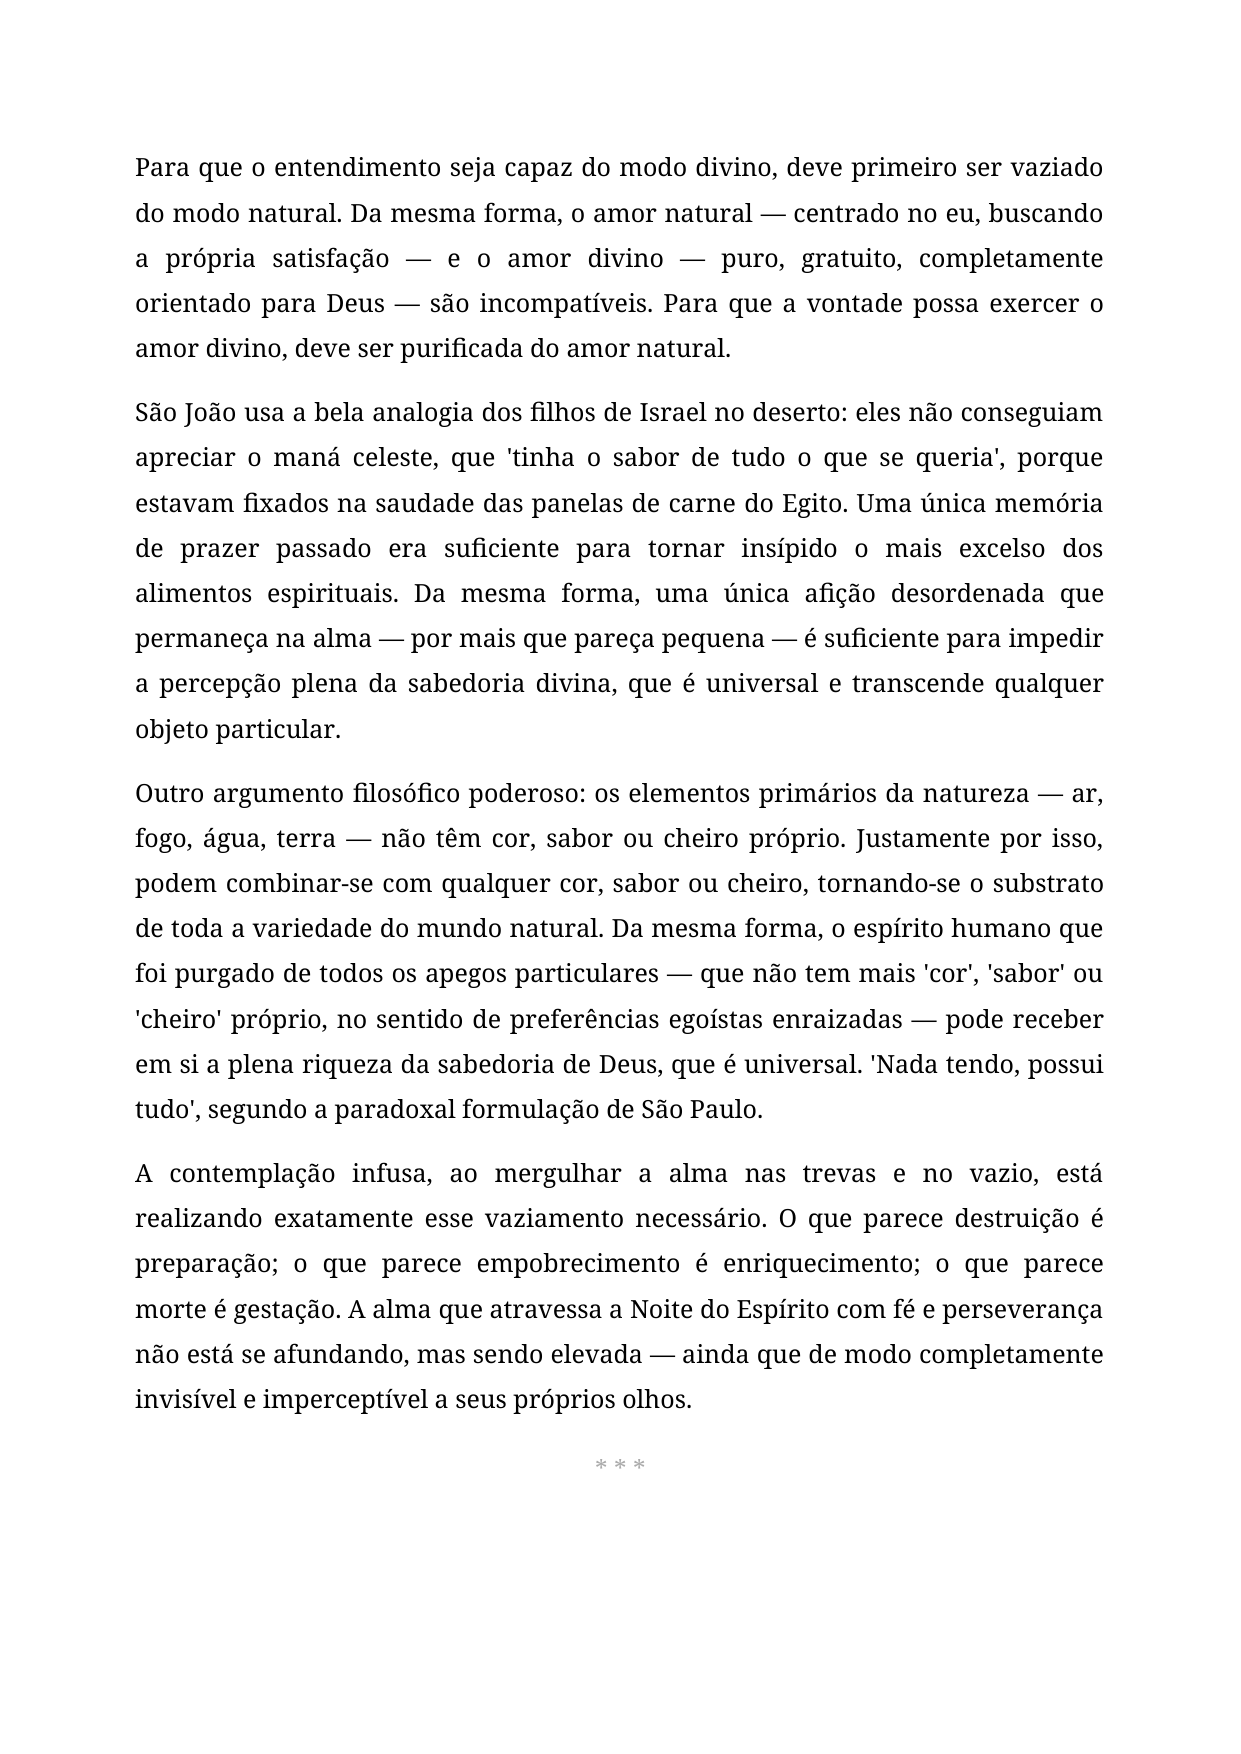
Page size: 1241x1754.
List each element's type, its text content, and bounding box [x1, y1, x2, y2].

text A contemplação infusa, ao mergulhar a alma nas trevas e no vazio, está realizando exatamente esse vaziamento necessário. O que parece destruição é preparação; o que parece empobrecimento é enriquecimento; o que parece morte é gestação. A alma que atravessa a Noite do Espírito com fé e perseverança não está se afundando, mas sendo elevada — ainda que de modo completamente invisível e imperceptível a seus próprios olhos. [135, 1156, 1105, 1416]
text Outro argumento filosófico poderoso: os elementos primários da natureza — ar, fogo, água, terra — não têm cor, sabor ou cheiro próprio. Justamente por isso, podem combinar-se com qualquer cor, sabor ou cheiro, tornando-se o substrato de toda a variedade do mundo natural. Da mesma forma, o espírito humano que foi purgado de todos os apegos particulares — que não tem mais 'cor', 'sabor' ou 'cheiro' próprio, no sentido de preferências egoístas enraizadas — pode receber em si a plena riqueza da sabedoria de Deus, que é universal. 'Nada tendo, possui tudo', segundo a paradoxal formulação de São Paulo. [135, 775, 1105, 1126]
text * * * [135, 1452, 1105, 1486]
text Para que o entendimento seja capaz do modo divino, deve primeiro ser vaziado do modo natural. Da mesma forma, o amor natural — centrado no eu, buscando a própria satisfação — e o amor divino — puro, gratuito, completamente orientado para Deus — são incompatíveis. Para que a vontade possa exercer o amor divino, deve ser purificada do amor natural. [135, 150, 1105, 365]
text São João usa a bela analogia dos filhos de Israel no deserto: eles não conseguiam apreciar o maná celeste, que 'tinha o sabor de tudo o que se queria', porque estavam fixados na saudade das panelas de carne do Egito. Uma única memória de prazer passado era suficiente para tornar insípido o mais excelso dos alimentos espirituais. Da mesma forma, uma única afição desordenada que permaneça na alma — por mais que pareça pequena — é suficiente para impedir a percepção plena da sabedoria divina, que é universal e transcende qualquer objeto particular. [135, 395, 1105, 745]
